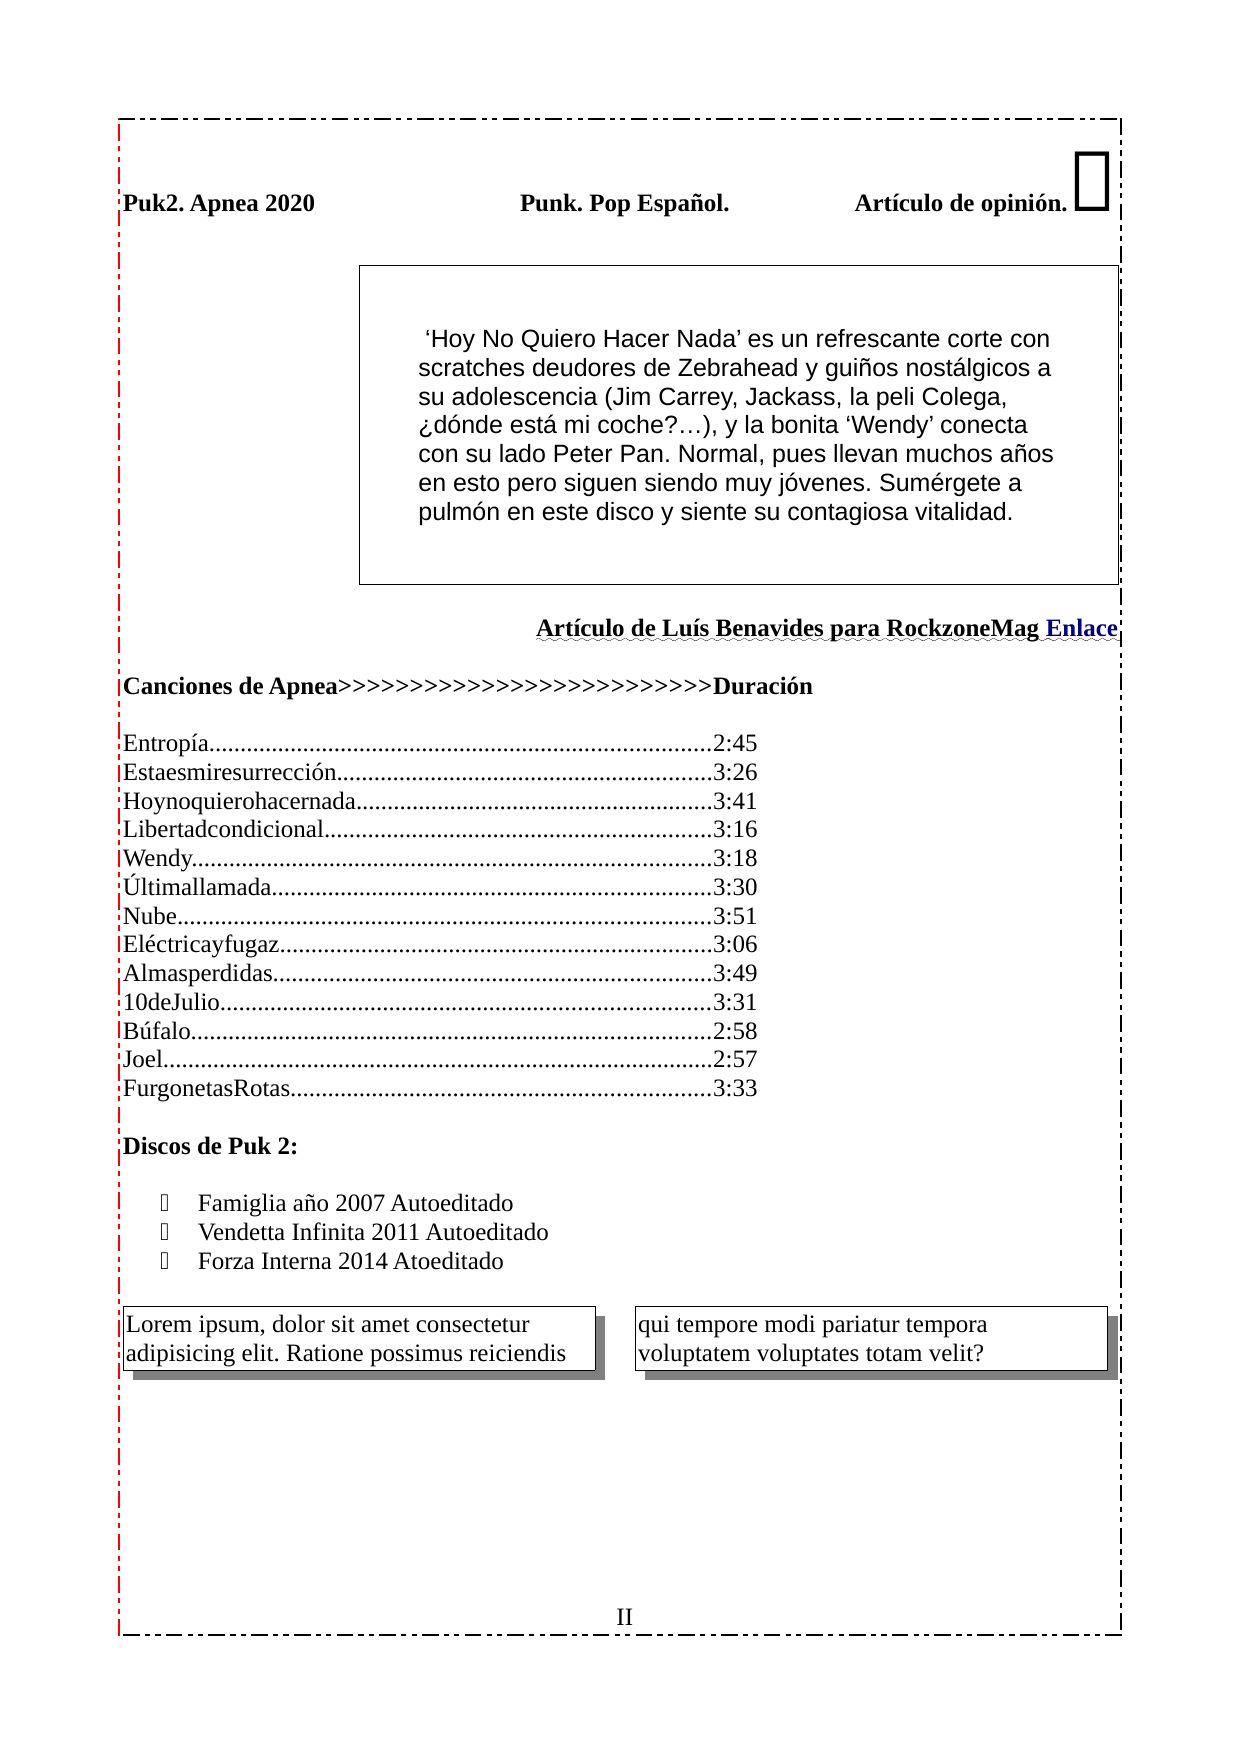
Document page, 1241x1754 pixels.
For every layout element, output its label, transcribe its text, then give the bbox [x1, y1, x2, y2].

text Lorem ipsum, dolor sit amet consectetur adipisicing elit. Ratione possimus reiciendis [124, 1307, 595, 1370]
text Estaesmiresurrección. 3:26 [123, 757, 1118, 786]
text qui tempore modi pariatur tempora voluptatem voluptates totam velit? [636, 1307, 1107, 1370]
text Discos de Puk 2: [123, 1131, 1118, 1159]
text Búfalo 2:58 [123, 1016, 1118, 1044]
text ‘Hoy No Quiero Hacer Nada’ es un refrescante corte con scratches deudores de Zebrahead y guiños nostálgicos a su adolescencia (Jim Carrey, Jackass, la peli Colega, ¿dónde está mi coche?…), y la bonita ‘Wendy’ conecta con su lado Peter Pan. Normal, pues llevan muchos años en esto pero siguen siendo muy jóvenes. Sumérgete a pulmón en este disco y siente su contagiosa vitalidad. [360, 266, 1118, 584]
text 10deJulio 3:31 [123, 987, 1118, 1016]
text Últimallamada 3:30 [123, 872, 1118, 901]
text Joel 2:57 [123, 1044, 1118, 1073]
text Nube. 3:51 [123, 901, 1118, 929]
list Vendetta Infinita 2011 Autoeditado [160, 1217, 1118, 1246]
list Famiglia año 2007 Autoeditado [160, 1188, 1118, 1217]
text Entropía. 2:45 [123, 728, 1118, 757]
text Wendy. 3:18 [123, 843, 1118, 872]
text Hoynoquierohacernada. 3:41 [123, 786, 1118, 814]
list Forza Interna 2014 Atoeditado [160, 1246, 1118, 1274]
text Eléctricayfugaz 3:06 [123, 929, 1118, 958]
text Artículo de Luís Benavides para RockzoneMag Enlace [123, 613, 1118, 642]
text Almasperdidas 3:49 [123, 958, 1118, 987]
text Libertadcondicional. 3:16 [123, 814, 1118, 843]
text FurgonetasRotas 3:33 [123, 1073, 1118, 1102]
text Canciones de Apnea Duración [123, 671, 1118, 699]
